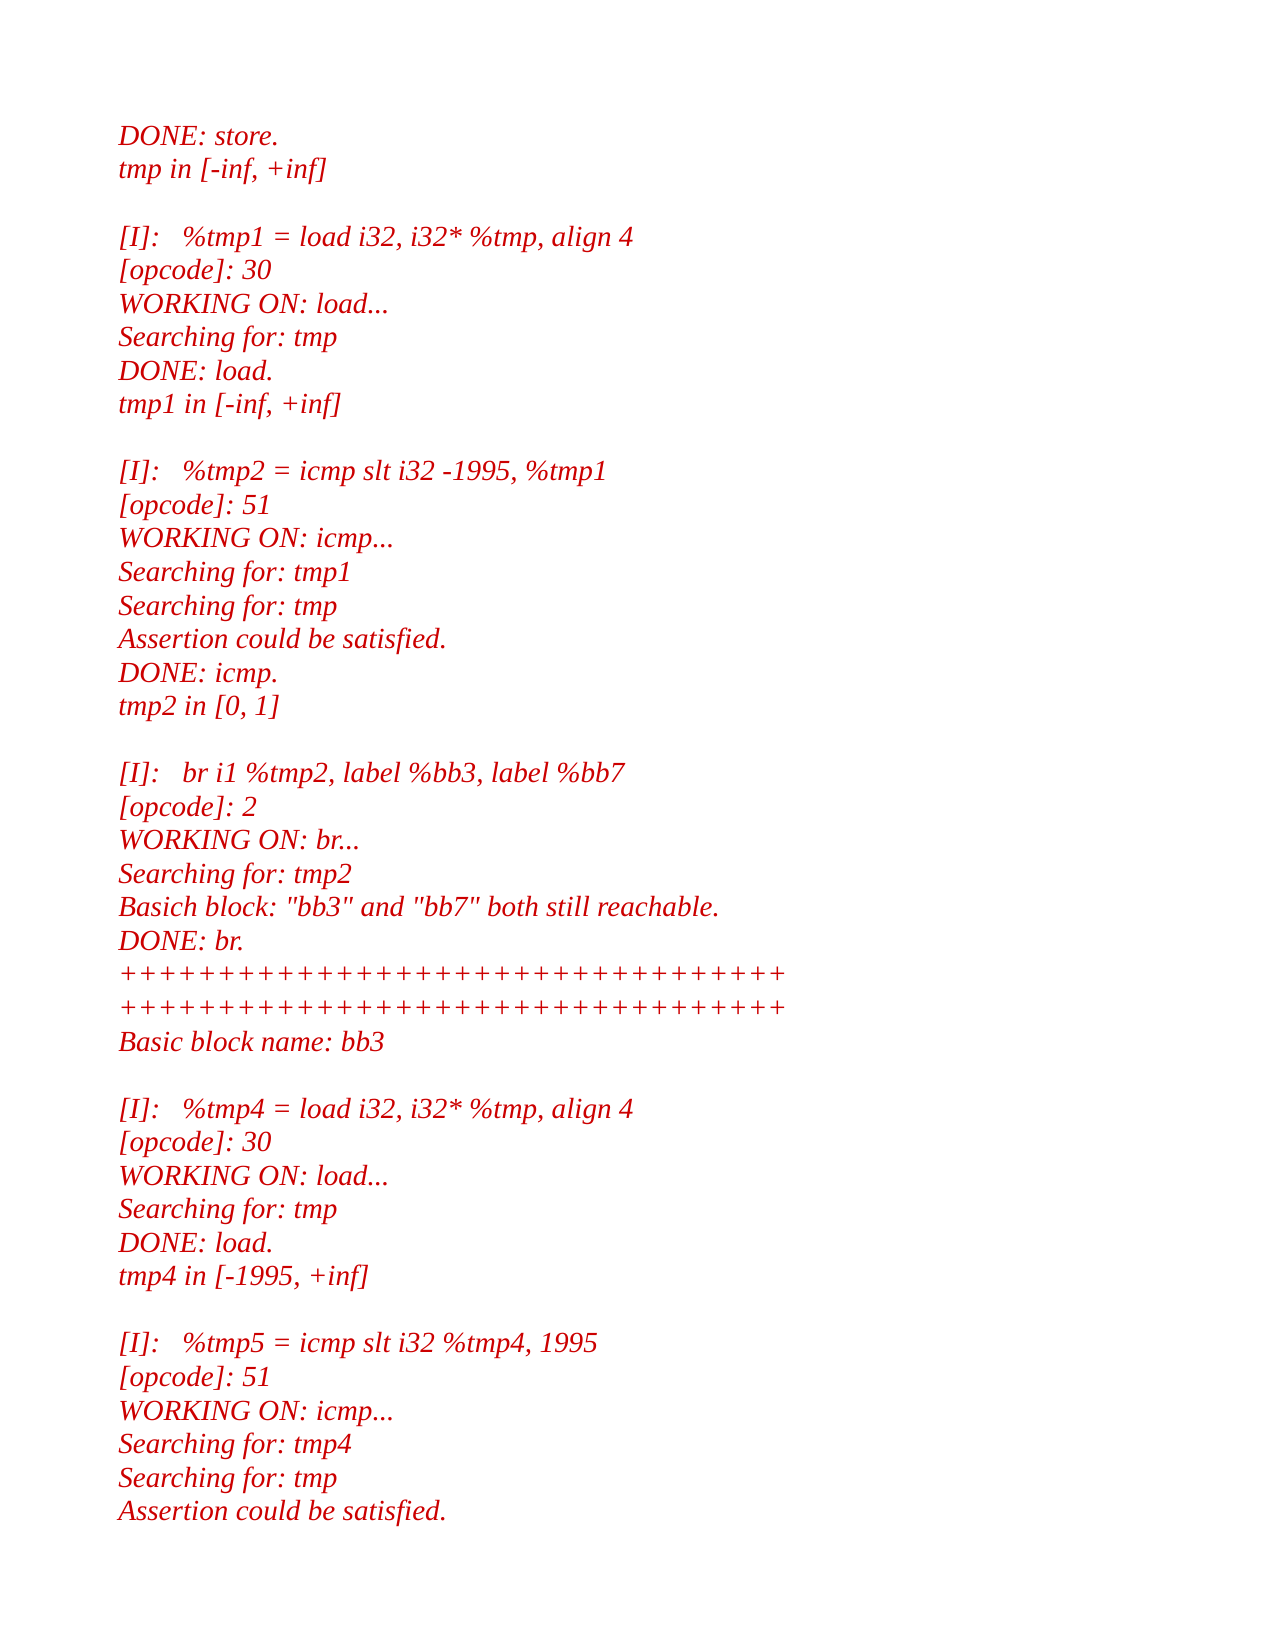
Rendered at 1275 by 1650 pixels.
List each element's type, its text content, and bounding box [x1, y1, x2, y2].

text DONE: load. [118, 353, 1157, 386]
text [I]: %tmp1 = load i32, i32* %tmp, align 4 [118, 219, 1157, 252]
text Searching for: tmp [118, 319, 1157, 353]
text [I]: br i1 %tmp2, label %bb3, label %bb7 [118, 755, 1157, 789]
text WORKING ON: br... [118, 822, 1157, 856]
text Basic block name: bb3 [118, 1024, 1157, 1057]
text WORKING ON: load... [118, 1158, 1157, 1191]
text DONE: store. [118, 118, 1157, 152]
text ++++++++++++++++++++++++++++++++++ [118, 990, 1157, 1024]
text Searching for: tmp2 [118, 856, 1157, 889]
text DONE: load. [118, 1225, 1157, 1258]
text DONE: br. [118, 923, 1157, 957]
text Searching for: tmp [118, 1460, 1157, 1493]
text [I]: %tmp2 = icmp slt i32 -1995, %tmp1 [118, 453, 1157, 487]
text WORKING ON: icmp... [118, 1393, 1157, 1426]
text [I]: %tmp5 = icmp slt i32 %tmp4, 1995 [118, 1326, 1157, 1359]
text WORKING ON: load... [118, 286, 1157, 319]
text [opcode]: 2 [118, 789, 1157, 822]
text Searching for: tmp4 [118, 1426, 1157, 1460]
text [opcode]: 30 [118, 1124, 1157, 1158]
text ++++++++++++++++++++++++++++++++++ [118, 957, 1157, 990]
text [opcode]: 30 [118, 252, 1157, 286]
text Searching for: tmp [118, 588, 1157, 621]
text tmp in [-inf, +inf] [118, 152, 1157, 185]
text tmp1 in [-inf, +inf] [118, 386, 1157, 420]
text tmp2 in [0, 1] [118, 688, 1157, 722]
text DONE: icmp. [118, 655, 1157, 688]
text WORKING ON: icmp... [118, 521, 1157, 554]
text [I]: %tmp4 = load i32, i32* %tmp, align 4 [118, 1091, 1157, 1124]
text Searching for: tmp [118, 1191, 1157, 1225]
text tmp4 in [-1995, +inf] [118, 1258, 1157, 1292]
text [opcode]: 51 [118, 1359, 1157, 1393]
text Assertion could be satisfied. [118, 1493, 1157, 1527]
text Assertion could be satisfied. [118, 621, 1157, 655]
text [opcode]: 51 [118, 487, 1157, 521]
text Searching for: tmp1 [118, 554, 1157, 588]
text Basich block: "bb3" and "bb7" both still reachable. [118, 889, 1157, 923]
